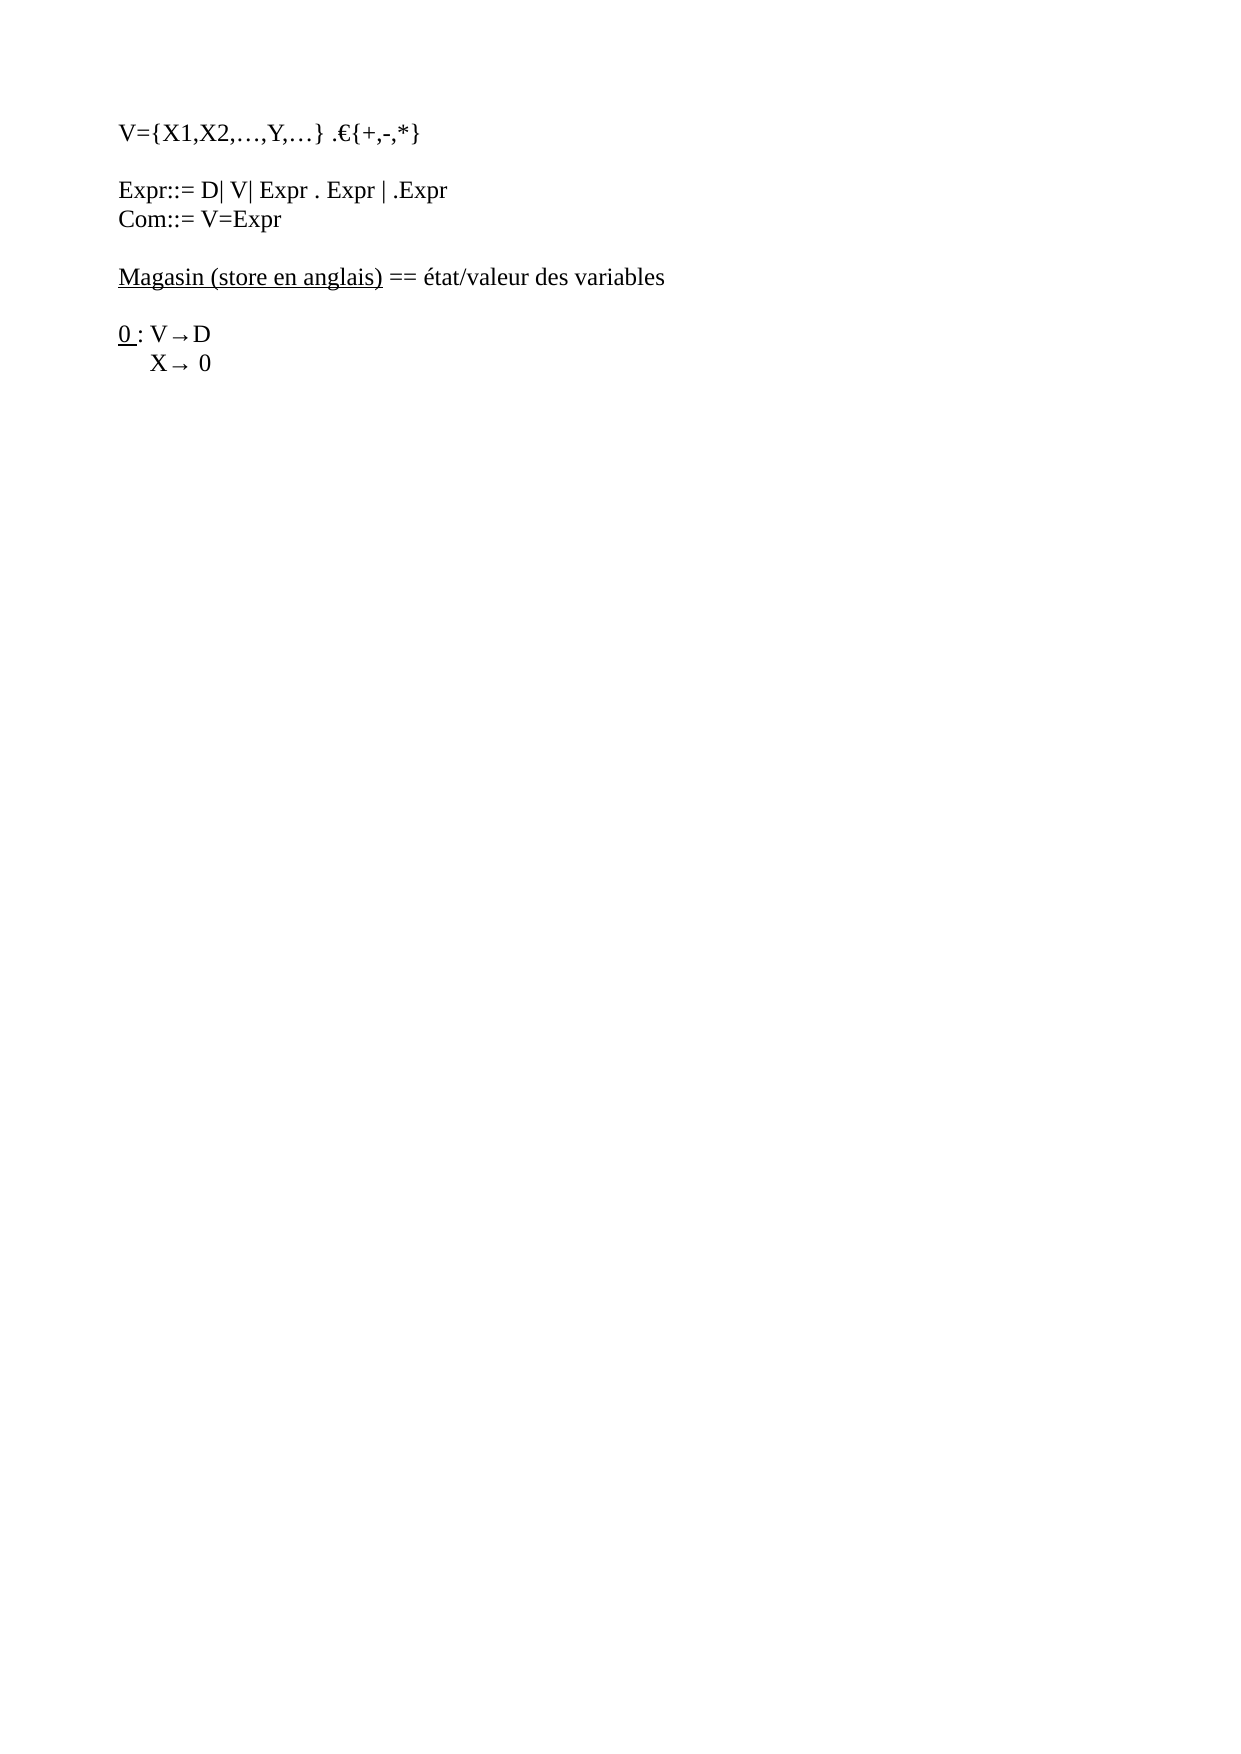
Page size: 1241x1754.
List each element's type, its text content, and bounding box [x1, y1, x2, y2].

text Com::= V=Expr [118, 204, 1122, 233]
text Magasin (store en anglais) == état/valeur des variables [118, 262, 1122, 291]
text Expr::= D| V| Expr . Expr | .Expr [118, 176, 1122, 204]
text V={X1,X2,…,Y,…} .€{+,-,*} [118, 118, 1122, 147]
text 0 : V→D [118, 319, 1122, 348]
text X→ 0 [118, 348, 1122, 377]
